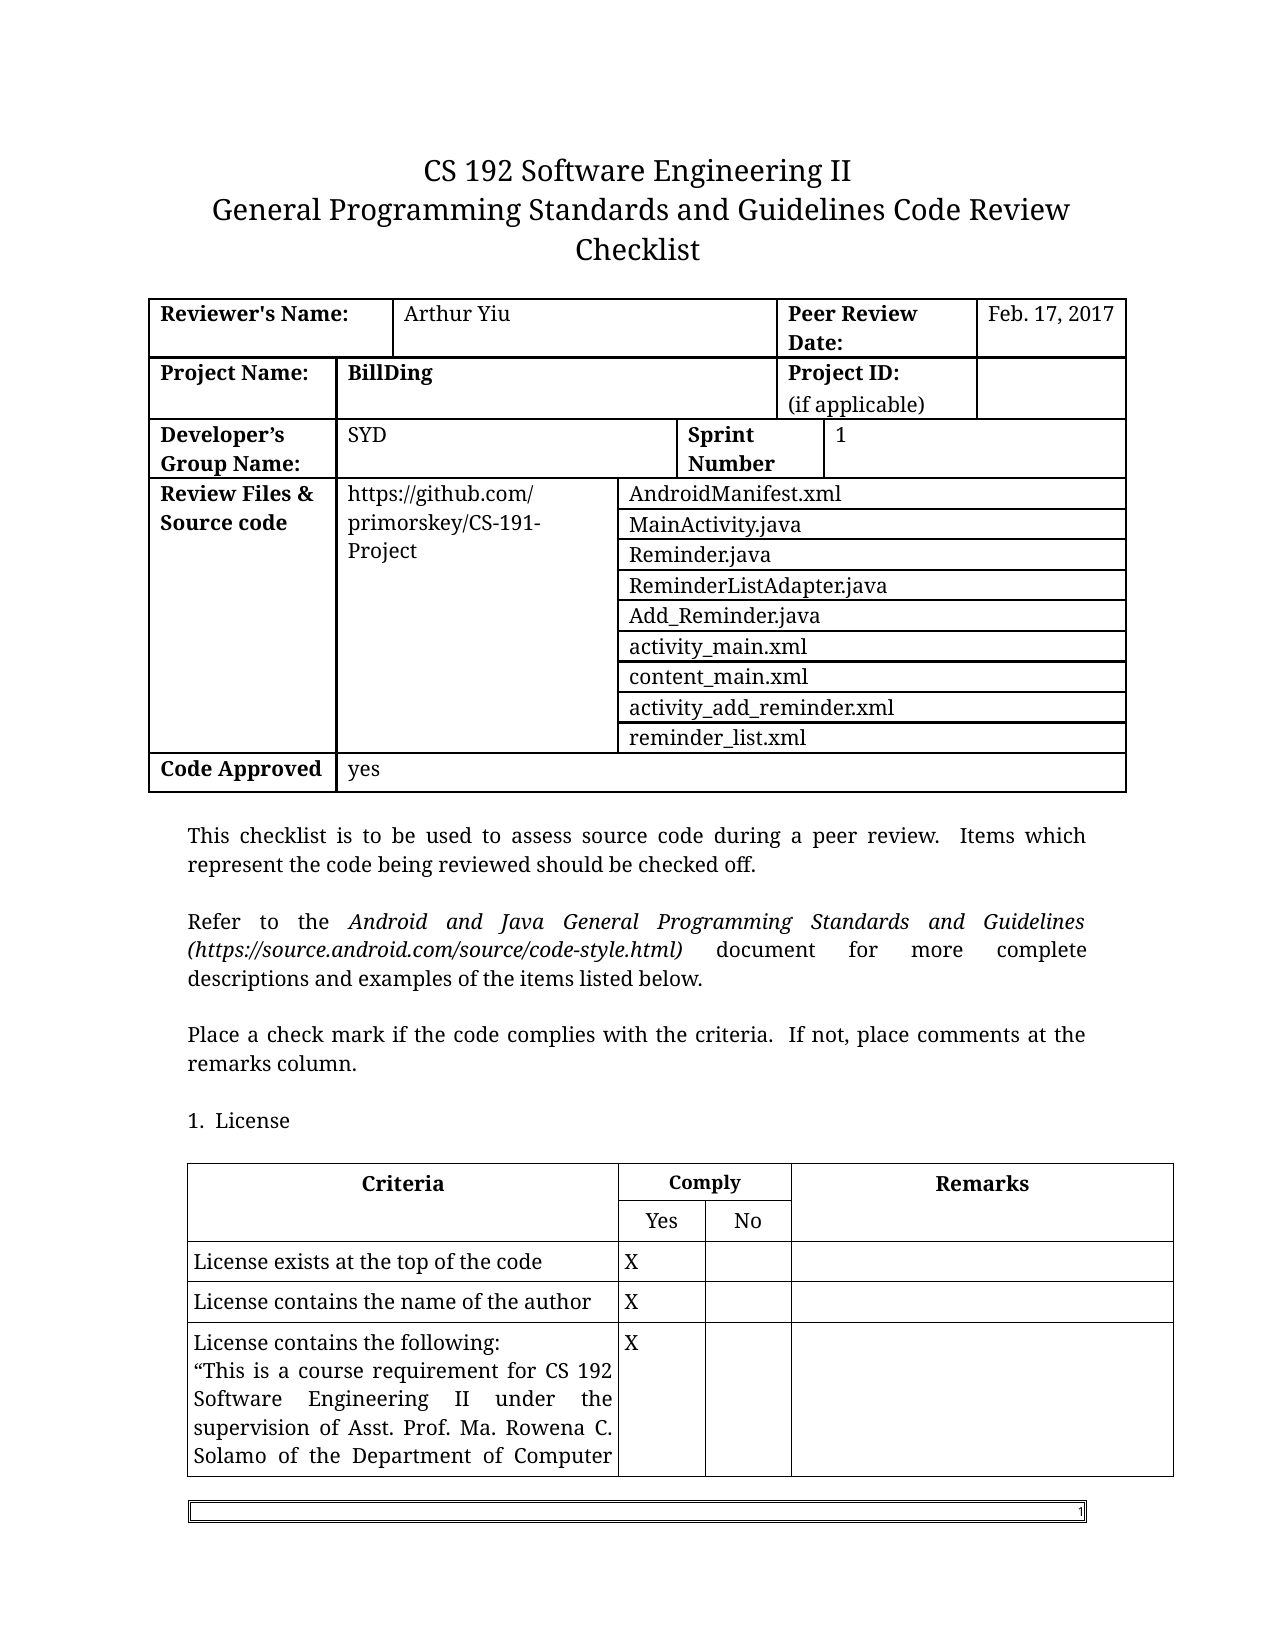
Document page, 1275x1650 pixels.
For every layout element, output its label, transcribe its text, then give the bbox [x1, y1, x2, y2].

table_cell 1 [825, 420, 1125, 477]
table_cell BillDing [338, 359, 776, 418]
text Place a check mark if the code complies with the criteria. If not, place comments at the remarks column. [187, 1021, 1087, 1077]
text Refer to the Android and Java General Programming Standards and Guidelines (https://source.android.com/source/code-style.html) document for more complete descriptions and examples of the items listed below. [187, 907, 1087, 992]
table_cell Code Approved [150, 754, 335, 791]
text 1. License [187, 1106, 1087, 1134]
table_header Arthur Yiu [394, 300, 776, 356]
table_cell Review Files & Source code [150, 479, 335, 752]
table_cell X [619, 1242, 705, 1281]
table_cell (if applicable) [778, 388, 976, 418]
table_cell X [619, 1282, 705, 1321]
table_cell activity_main.xml [619, 632, 1125, 660]
table_cell Developer’s Group Name: [150, 420, 335, 477]
table_cell License contains the following: “This is a course requirement for CS 192 Software Engineering II under the supervision of Asst. Prof. Ma. Rowena C. Solamo of the Department of Computer [188, 1323, 618, 1476]
table_cell License exists at the top of the code [188, 1242, 618, 1281]
table_cell Project Name: [150, 359, 335, 418]
table_cell activity_add_reminder.xml [619, 693, 1125, 721]
table_header Feb. 17, 2017 [978, 300, 1125, 356]
table_cell AndroidManifest.xml [619, 479, 1125, 508]
table_cell SYD [338, 420, 676, 477]
table_cell Yes [619, 1201, 705, 1241]
table_header Reviewer's Name: [150, 300, 392, 356]
table_cell [706, 1242, 791, 1281]
table_cell [706, 1323, 791, 1476]
text This checklist is to be used to assess source code during a peer review. Items which represent the code being reviewed should be checked off. [187, 821, 1087, 878]
table_header Comply [619, 1164, 791, 1200]
table_cell X [619, 1323, 705, 1476]
table_cell Reminder.java [619, 540, 1125, 569]
table_cell https://github.com/primorskey/CS-191-Project [338, 479, 617, 752]
table_cell Sprint Number [678, 420, 823, 477]
table_cell yes [338, 754, 1125, 791]
table_cell MainActivity.java [619, 510, 1125, 538]
table_header Peer Review Date: [778, 300, 976, 356]
table_cell [792, 1323, 1173, 1476]
table_cell ReminderListAdapter.java [619, 571, 1125, 599]
table_cell Add_Reminder.java [619, 601, 1125, 630]
table_cell [792, 1282, 1173, 1321]
table_cell [706, 1282, 791, 1321]
table_cell reminder_list.xml [619, 724, 1125, 752]
table_cell No [706, 1201, 791, 1241]
table_cell content_main.xml [619, 663, 1125, 691]
table_cell [792, 1242, 1173, 1281]
text CS 192 Software Engineering II [187, 150, 1087, 190]
table_header Remarks [792, 1164, 1173, 1241]
table_header Criteria [188, 1164, 618, 1241]
table_cell Project ID: [778, 359, 976, 388]
table_cell [978, 359, 1125, 418]
text General Programming Standards and Guidelines Code Review Checklist [187, 190, 1087, 269]
table_cell License contains the name of the author [188, 1282, 618, 1321]
